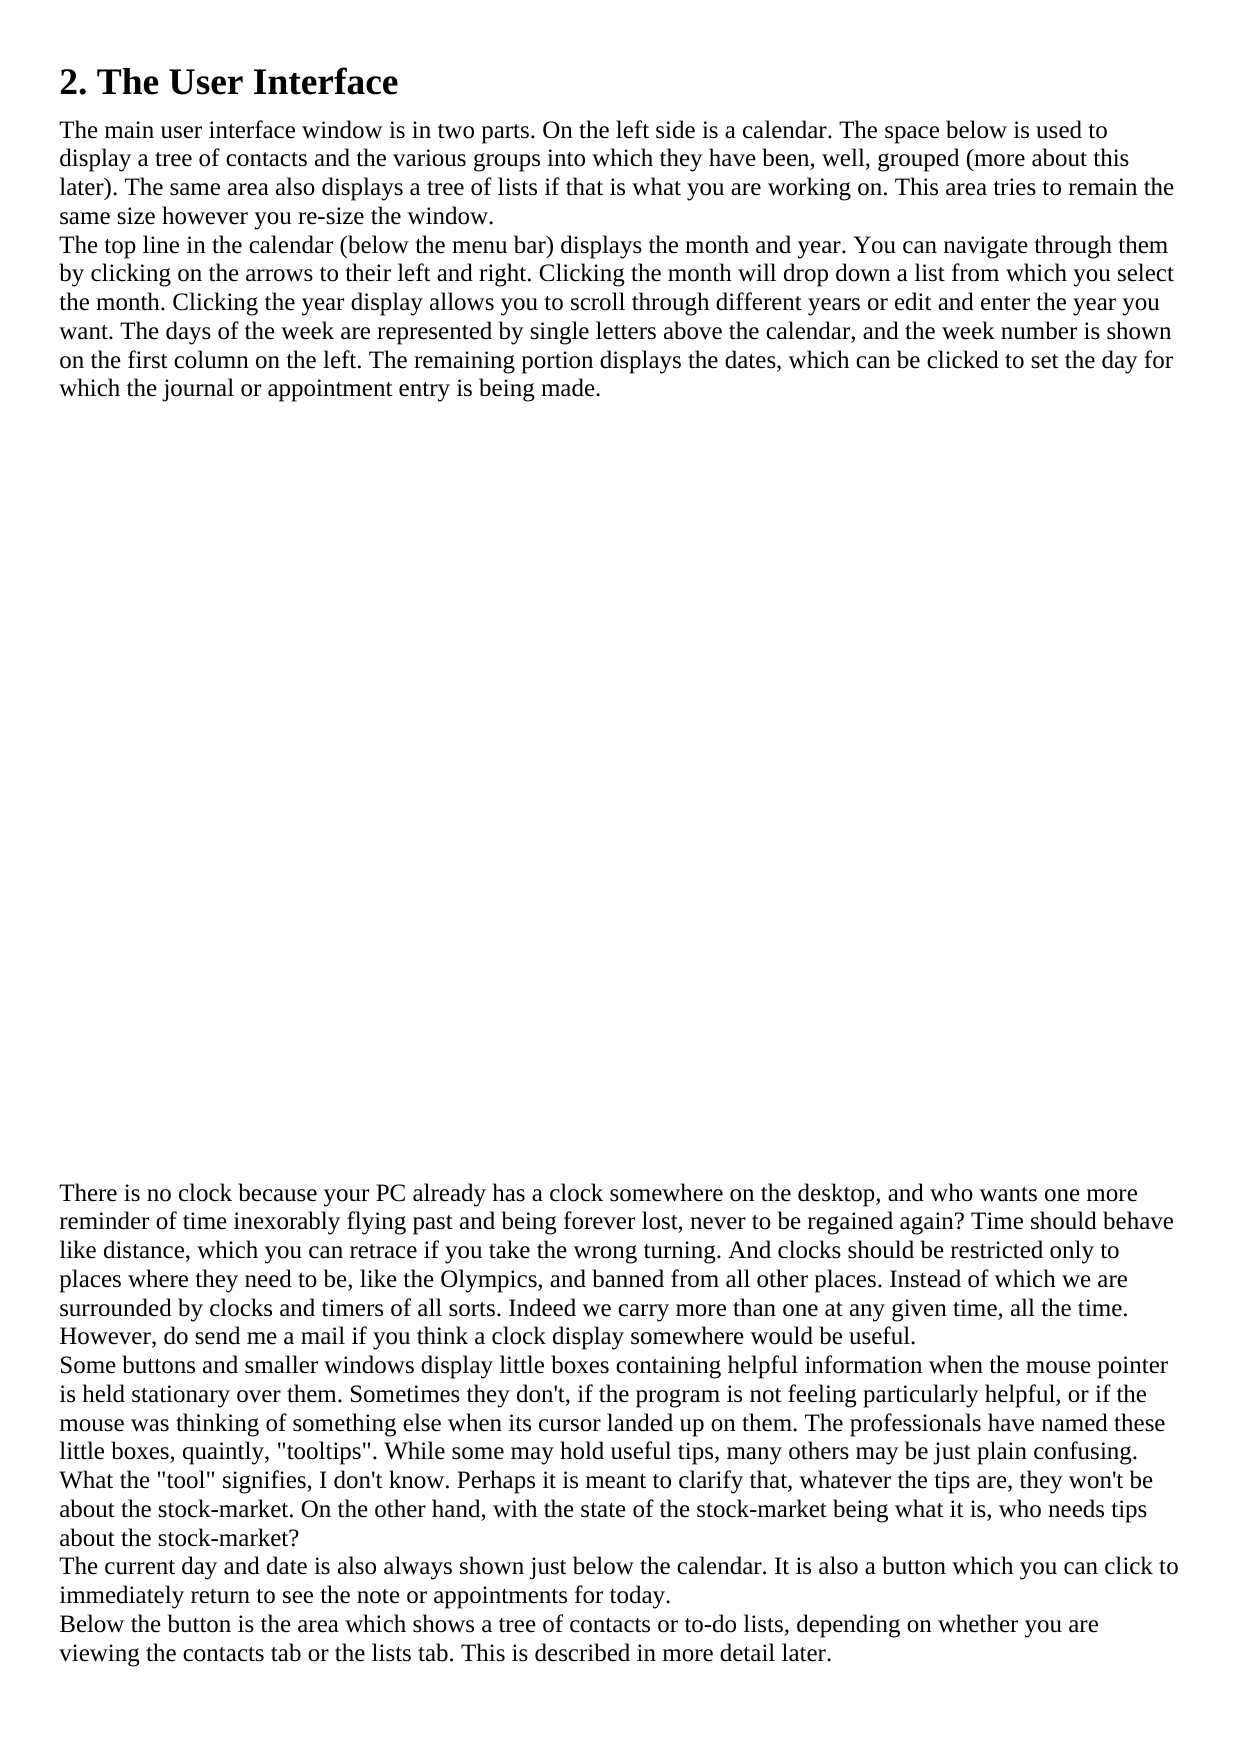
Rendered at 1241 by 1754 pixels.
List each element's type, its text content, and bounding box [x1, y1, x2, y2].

text The top line in the calendar (below the menu bar) displays the month and year. You can navigate through them by clicking on the arrows to their left and right. Clicking the month will drop down a list from which you select the month. Clicking the year display allows you to scroll through different years or edit and enter the year you want. The days of the week are represented by single letters above the calendar, and the week number is shown on the first column on the left. The remaining portion displays the dates, which can be clicked to set the day for which the journal or appointment entry is being made. [59, 230, 1181, 402]
text The main user interface window is in two parts. On the left side is a calendar. The space below is used to display a tree of contacts and the various groups into which they have been, well, grouped (more about this later). The same area also displays a tree of lists if that is what you are working on. This area tries to remain the same size however you re-size the window. [59, 115, 1181, 230]
text There is no clock because your PC already has a clock somewhere on the desktop, and who wants one more reminder of time inexorably flying past and being forever lost, never to be regained again? Time should behave like distance, which you can retrace if you take the wrong turning. And clocks should be restricted only to places where they need to be, like the Olympics, and banned from all other places. Instead of which we are surrounded by clocks and timers of all sorts. Indeed we carry more than one at any given time, all the time. [59, 1178, 1181, 1321]
text However, do send me a mail if you think a clock display somewhere would be useful. [59, 1321, 1181, 1350]
text The current day and date is also always shown just below the calendar. It is also a button which you can click to immediately return to see the note or appointments for today. [59, 1551, 1181, 1609]
subtitle 2. The User Interface [59, 59, 1181, 102]
text Some buttons and smaller windows display little boxes containing helpful information when the mouse pointer is held stationary over them. Sometimes they don't, if the program is not feeling particularly helpful, or if the mouse was thinking of something else when its cursor landed up on them. The professionals have named these little boxes, quaintly, "tooltips". While some may hold useful tips, many others may be just plain confusing. What the "tool" signifies, I don't know. Perhaps it is meant to clarify that, whatever the tips are, they won't be about the stock-market. On the other hand, with the state of the stock-market being what it is, who needs tips about the stock-market? [59, 1350, 1181, 1551]
text Below the button is the area which shows a tree of contacts or to-do lists, depending on whether you are viewing the contacts tab or the lists tab. This is described in more detail later. [59, 1609, 1181, 1666]
